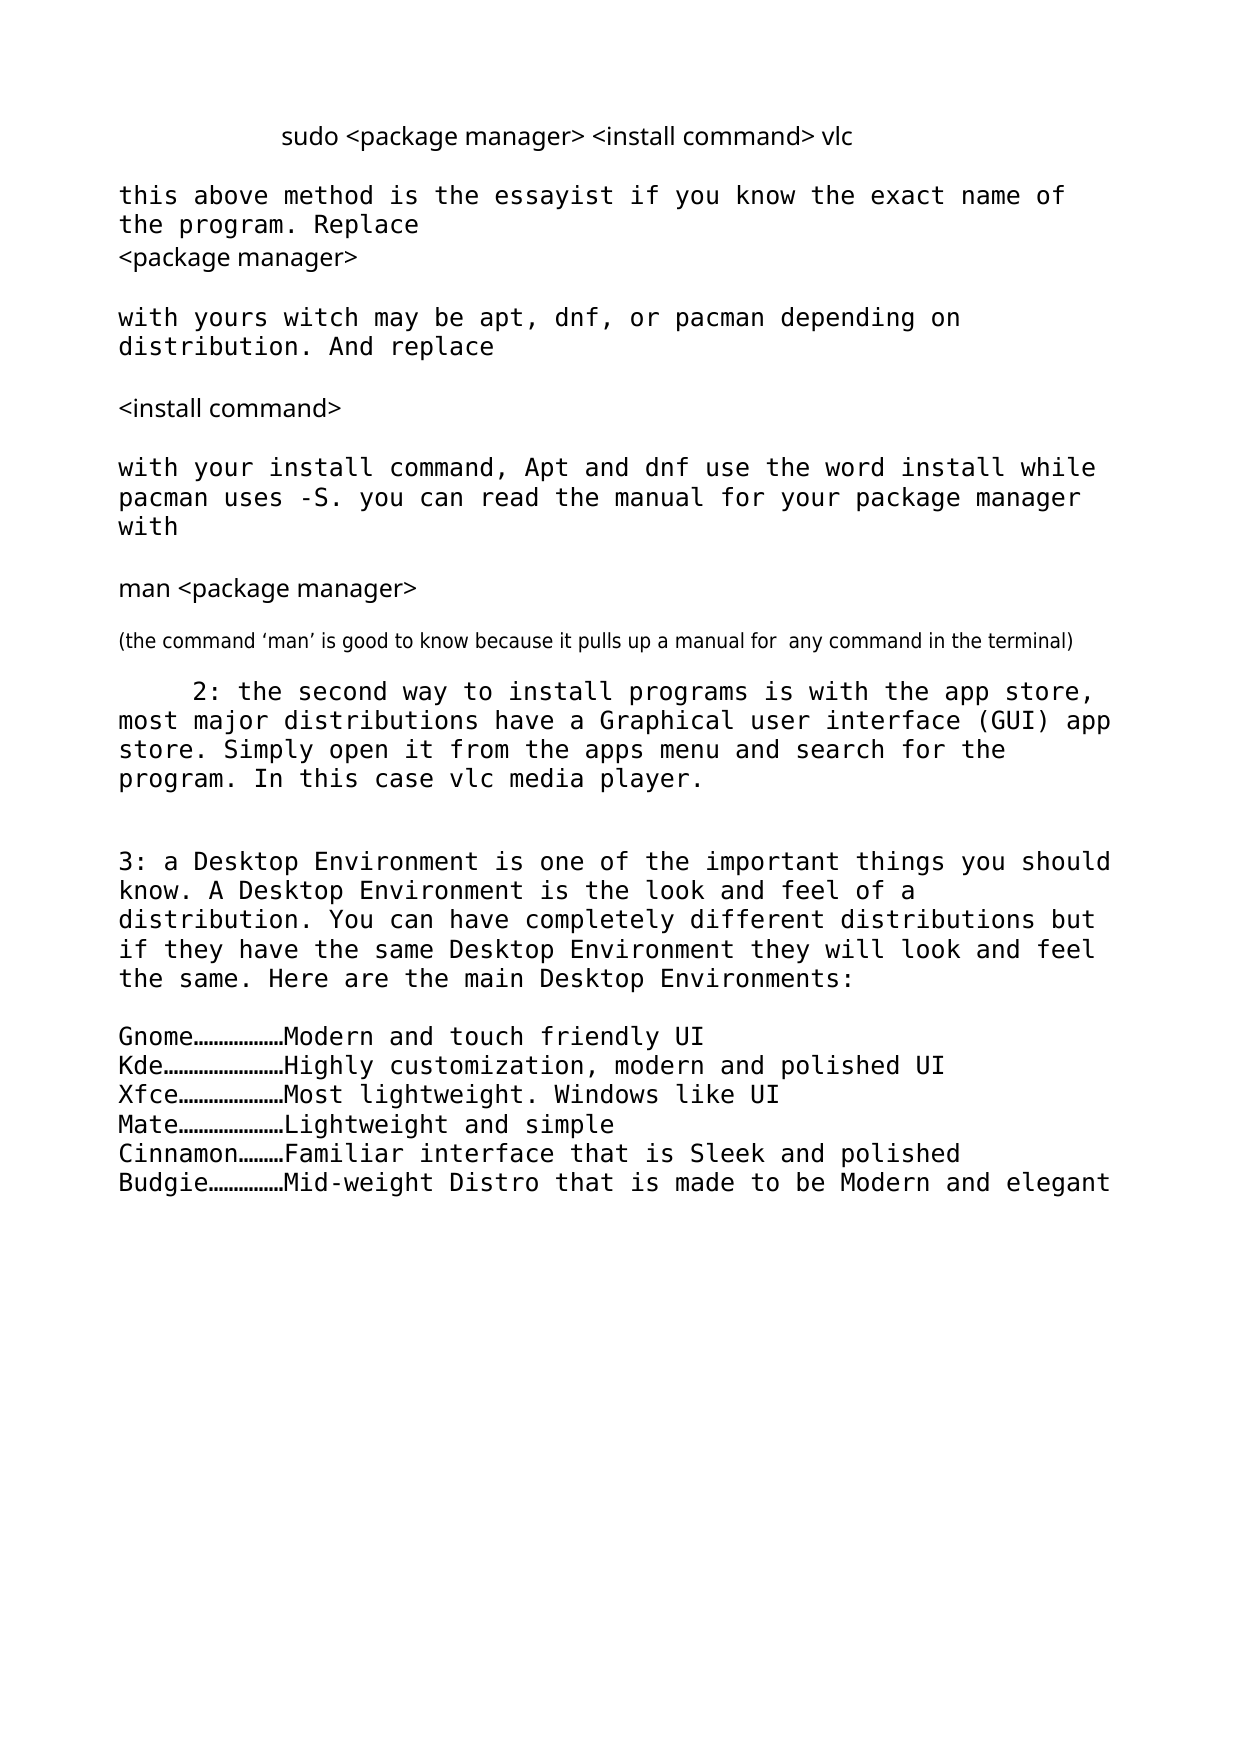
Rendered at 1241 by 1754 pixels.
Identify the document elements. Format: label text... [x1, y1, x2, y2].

text with yours witch may be apt, dnf, or pacman depending on distribution. And replace [118, 303, 1122, 361]
text <install command> [118, 390, 1122, 424]
text 2: the second way to install programs is with the app store, most major distributions have a Graphical user interface (GUI) app store. Simply open it from the apps menu and search for the program. In this case vlc media player. [118, 677, 1122, 794]
text sudo <package manager> <install command> vlc [118, 118, 1122, 152]
text with your install command, Apt and dnf use the word install while pacman uses -S. you can read the manual for your package manager with [118, 454, 1122, 541]
text Mate…………………Lightweight and simple [118, 1110, 1122, 1139]
text Kde……………………Highly customization, modern and polished UI [118, 1051, 1122, 1081]
text <package manager> [118, 240, 1122, 274]
text this above method is the essayist if you know the exact name of the program. Replace [118, 181, 1122, 240]
text man <package manager> [118, 570, 1122, 604]
text Budgie……………Mid-weight Distro that is made to be Modern and elegant [118, 1168, 1122, 1197]
text (the command ‘man’ is good to know because it pulls up a manual for any command in the terminal) [118, 629, 1122, 653]
text 3: a Desktop Environment is one of the important things you should know. A Desktop Environment is the look and feel of a distribution. You can have completely different distributions but if they have the same Desktop Environment they will look and feel the same. Here are the main Desktop Environments: [118, 847, 1122, 993]
text Cinnamon………Familiar interface that is Sleek and polished [118, 1139, 1122, 1168]
text Gnome………………Modern and touch friendly UI [118, 1022, 1122, 1051]
text Xfce…………………Most lightweight. Windows like UI [118, 1081, 1122, 1110]
